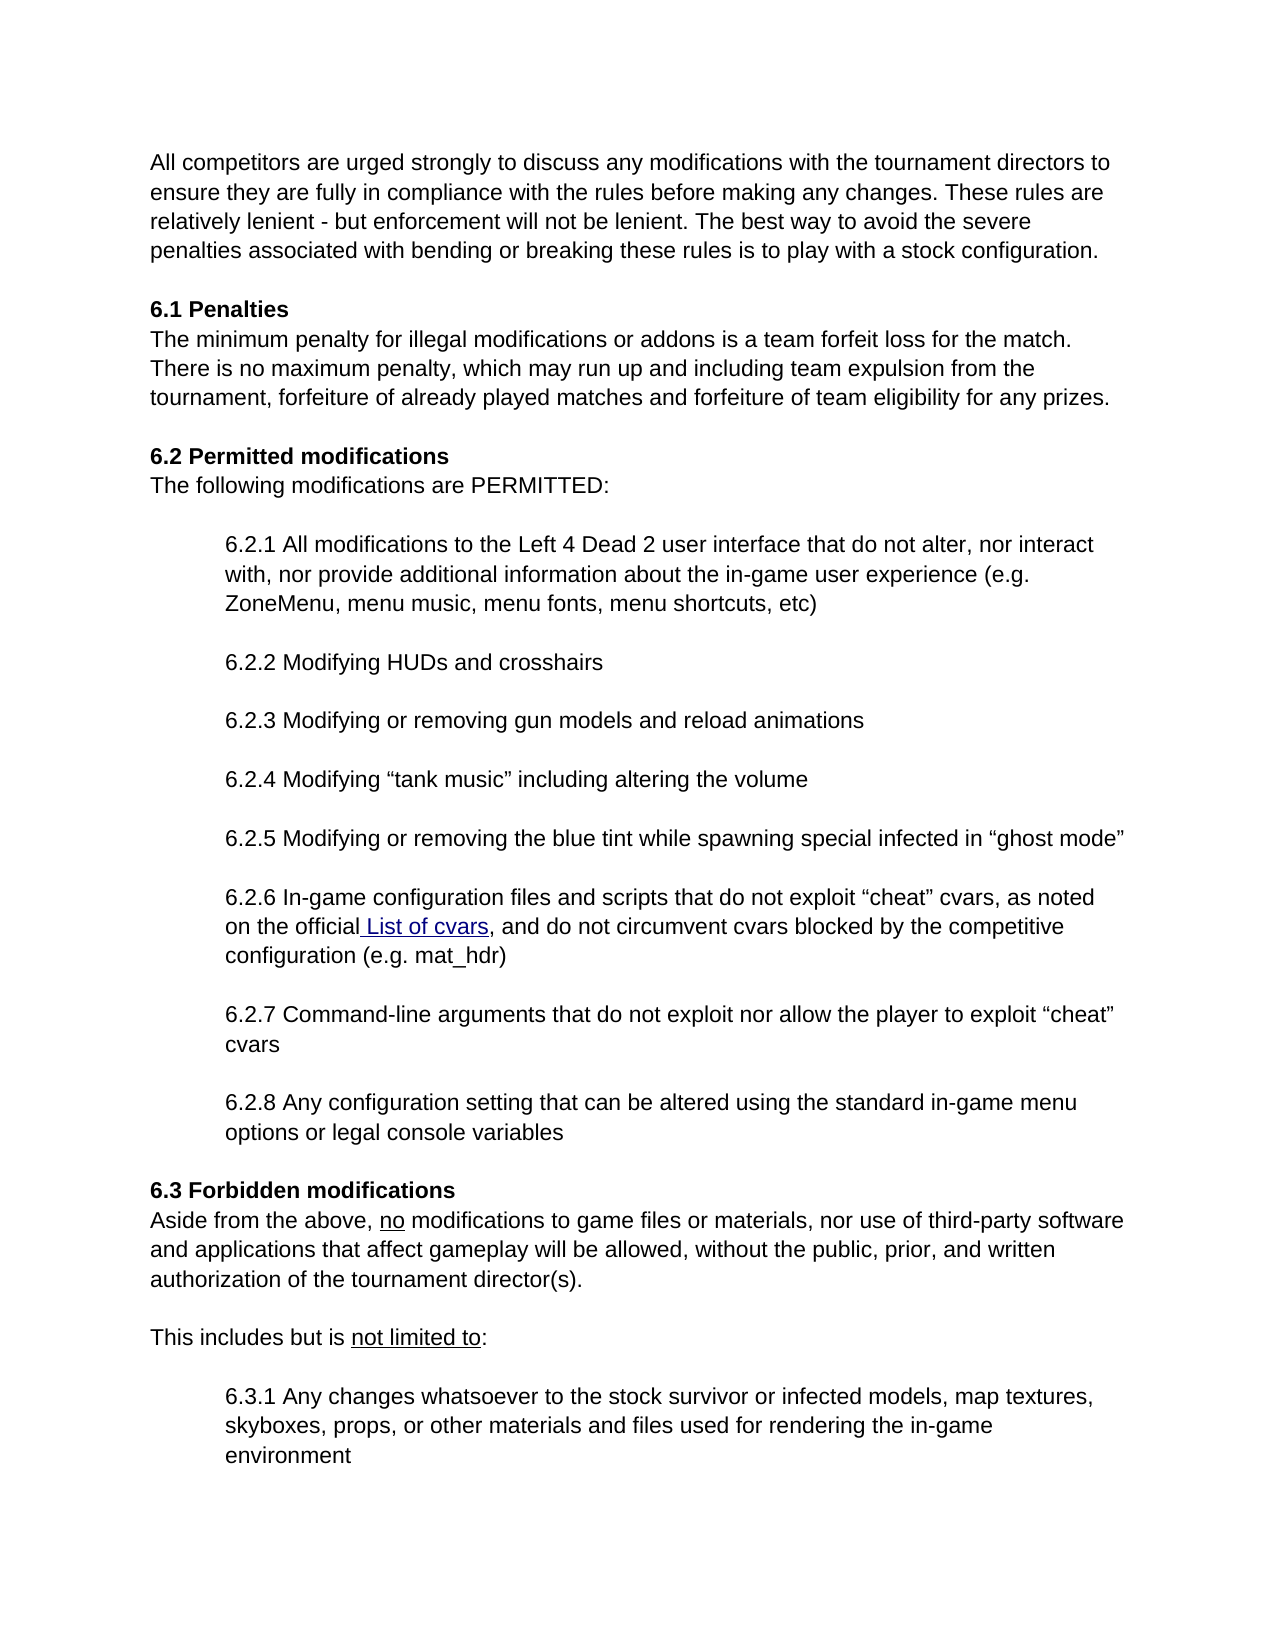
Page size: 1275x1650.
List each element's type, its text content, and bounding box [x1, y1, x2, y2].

text 6.1 Penalties [150, 297, 1125, 322]
text 6.2 Permitted modifications [150, 444, 1125, 469]
text 6.3 Forbidden modifications [150, 1178, 1125, 1204]
text 6.2.2 Modifying HUDs and crosshairs [225, 649, 1125, 675]
text 6.2.3 Modifying or removing gun models and reload animations [225, 708, 1125, 734]
text 6.2.8 Any configuration setting that can be altered using the standard in-game menu options or legal console variables [225, 1090, 1125, 1145]
text Aside from the above, no modifications to game files or materials, nor use of third-party software and applications that affect gameplay will be allowed, without the public, prior, and written authorization of the tournament director(s). [150, 1207, 1125, 1292]
text 6.2.1 All modifications to the Left 4 Dead 2 user interface that do not alter, nor interact with, nor provide additional information about the in-game user experience (e.g. ZoneMenu, menu music, menu fonts, menu shortcuts, etc) [225, 532, 1125, 616]
text 6.2.7 Command-line arguments that do not exploit nor allow the player to exploit “cheat” cvars [225, 1002, 1125, 1057]
text 6.2.6 In-game configuration files and scripts that do not exploit “cheat” cvars, as noted on the official List of cvars, and do not circumvent cvars blocked by the competitive configuration (e.g. mat_hdr) [225, 884, 1125, 969]
text 6.2.4 Modifying “tank music” including altering the volume [225, 767, 1125, 792]
text 6.3.1 Any changes whatsoever to the stock survivor or infected models, map textures, skyboxes, props, or other materials and files used for rendering the in-game environment [225, 1384, 1125, 1468]
text This includes but is not limited to: [150, 1325, 1125, 1351]
text All competitors are urged strongly to discuss any modifications with the tournament directors to ensure they are fully in compliance with the rules before making any changes. These rules are relatively lenient - but enforcement will not be lenient. The best way to avoid the severe penalties associated with bending or breaking these rules is to play with a stock configuration. [150, 150, 1125, 264]
text The minimum penalty for illegal modifications or addons is a team forfeit loss for the match. There is no maximum penalty, which may run up and including team expulsion from the tournament, forfeiture of already played matches and forfeiture of team eligibility for any prizes. [150, 326, 1125, 411]
text The following modifications are PERMITTED: [150, 473, 1125, 499]
text 6.2.5 Modifying or removing the blue tint while spawning special infected in “ghost mode” [225, 826, 1125, 851]
